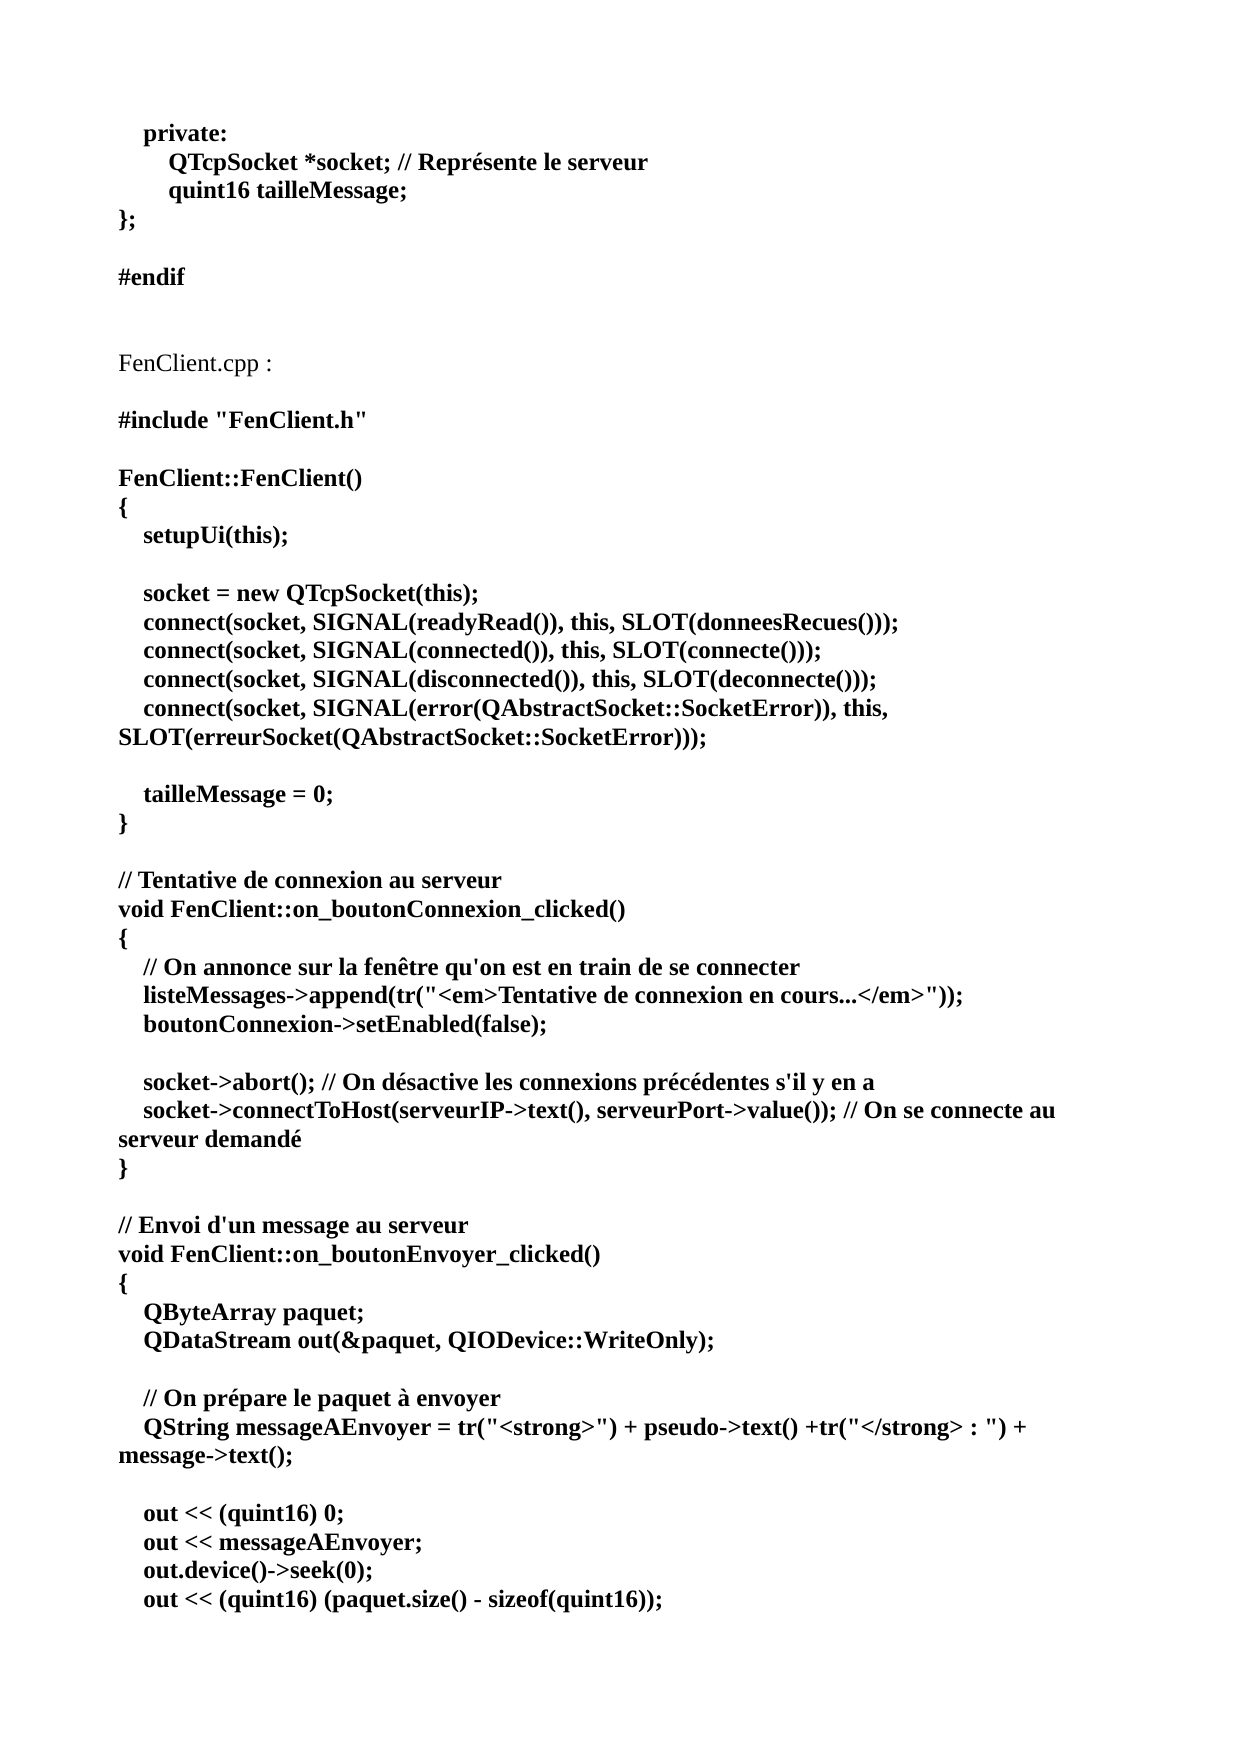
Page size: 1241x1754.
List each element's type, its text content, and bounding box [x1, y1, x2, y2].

text { [118, 492, 1122, 521]
text QString messageAEnvoyer = tr("<strong>") + pseudo->text() +tr("</strong> : ") + message->text(); [118, 1412, 1122, 1469]
text // Envoi d'un message au serveur [118, 1211, 1122, 1239]
text }; [118, 204, 1122, 233]
text out.device()->seek(0); [118, 1556, 1122, 1584]
text QTcpSocket *socket; // Représente le serveur [118, 147, 1122, 176]
text private: [118, 118, 1122, 147]
text { [118, 1268, 1122, 1297]
text connect(socket, SIGNAL(error(QAbstractSocket::SocketError)), this, SLOT(erreurSocket(QAbstractSocket::SocketError))); [118, 693, 1122, 751]
text connect(socket, SIGNAL(disconnected()), this, SLOT(deconnecte())); [118, 664, 1122, 693]
text boutonConnexion->setEnabled(false); [118, 1009, 1122, 1038]
text quint16 tailleMessage; [118, 176, 1122, 204]
text { [118, 923, 1122, 952]
text out << messageAEnvoyer; [118, 1527, 1122, 1556]
text void FenClient::on_boutonEnvoyer_clicked() [118, 1239, 1122, 1268]
text } [118, 1153, 1122, 1182]
text socket->abort(); // On désactive les connexions précédentes s'il y en a [118, 1067, 1122, 1096]
text } [118, 808, 1122, 837]
text // On prépare le paquet à envoyer [118, 1383, 1122, 1412]
text connect(socket, SIGNAL(readyRead()), this, SLOT(donneesRecues())); [118, 607, 1122, 636]
text out << (quint16) (paquet.size() - sizeof(quint16)); [118, 1584, 1122, 1613]
text #endif [118, 262, 1122, 291]
text out << (quint16) 0; [118, 1498, 1122, 1527]
text // On annonce sur la fenêtre qu'on est en train de se connecter [118, 952, 1122, 981]
text setupUi(this); [118, 521, 1122, 549]
text void FenClient::on_boutonConnexion_clicked() [118, 894, 1122, 923]
text QByteArray paquet; [118, 1297, 1122, 1326]
text #include "FenClient.h" [118, 406, 1122, 434]
text listeMessages->append(tr("<em>Tentative de connexion en cours...</em>")); [118, 981, 1122, 1009]
text FenClient::FenClient() [118, 463, 1122, 492]
text QDataStream out(&paquet, QIODevice::WriteOnly); [118, 1326, 1122, 1354]
text tailleMessage = 0; [118, 779, 1122, 808]
text socket->connectToHost(serveurIP->text(), serveurPort->value()); // On se connecte au serveur demandé [118, 1096, 1122, 1153]
text connect(socket, SIGNAL(connected()), this, SLOT(connecte())); [118, 636, 1122, 664]
text socket = new QTcpSocket(this); [118, 578, 1122, 607]
text // Tentative de connexion au serveur [118, 866, 1122, 894]
text FenClient.cpp : [118, 348, 1122, 377]
